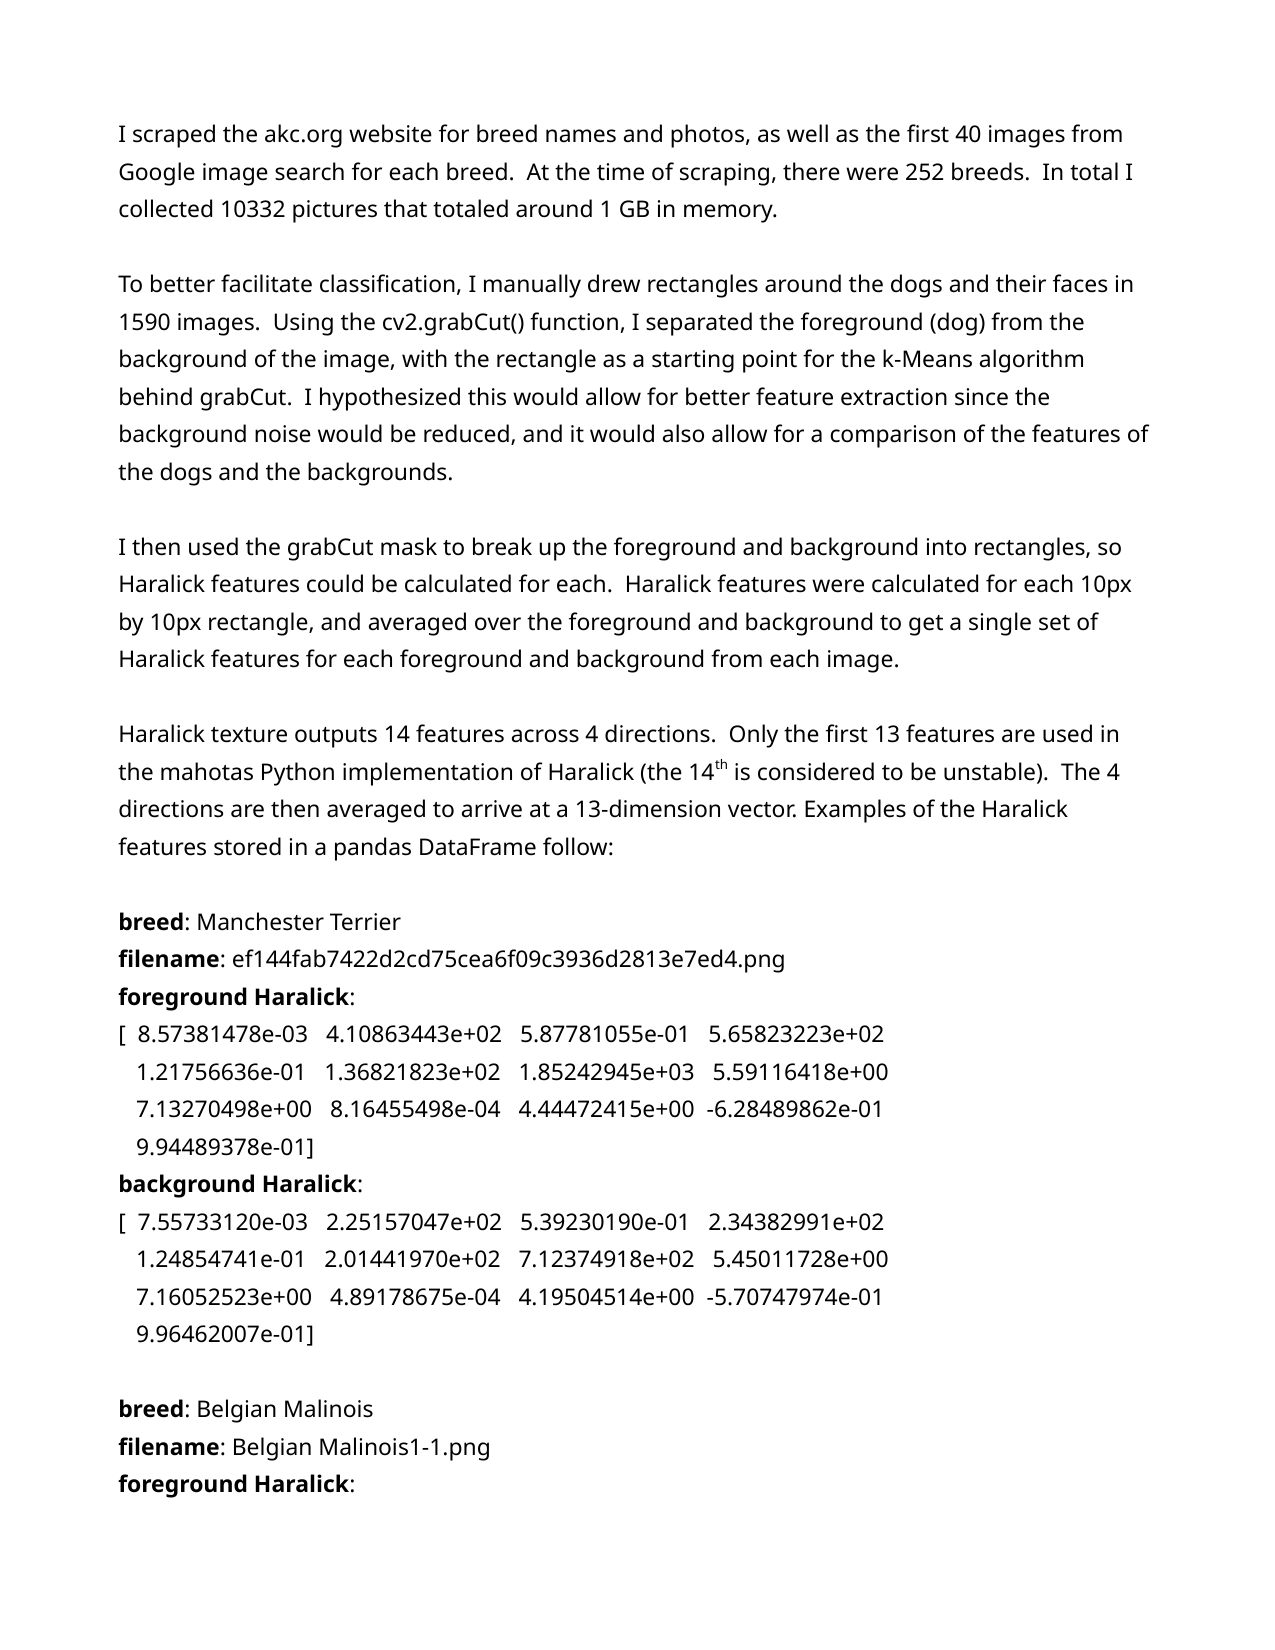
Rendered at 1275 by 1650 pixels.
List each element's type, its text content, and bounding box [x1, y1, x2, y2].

text [ 8.57381478e-03 4.10863443e+02 5.87781055e-01 5.65823223e+02 [118, 1018, 1157, 1049]
text 7.16052523e+00 4.89178675e-04 4.19504514e+00 -5.70747974e-01 [118, 1281, 1157, 1312]
text Haralick texture outputs 14 features across 4 directions. Only the first 13 features are used in the mahotas Python implementation of Haralick (the 14th is considered to be unstable). The 4 directions are then averaged to arrive at a 13-dimension vector. Examples of the Haralick features stored in a pandas DataFrame follow: [118, 718, 1157, 862]
text 9.96462007e-01] [118, 1318, 1157, 1349]
text background Haralick: [118, 1168, 1157, 1199]
text breed: Belgian Malinois [118, 1393, 1157, 1424]
text breed: Manchester Terrier [118, 906, 1157, 937]
text foreground Haralick: [118, 1468, 1157, 1499]
text filename: ef144fab7422d2cd75cea6f09c3936d2813e7ed4.png [118, 943, 1157, 974]
text I then used the grabCut mask to break up the foreground and background into rectangles, so Haralick features could be calculated for each. Haralick features were calculated for each 10px by 10px rectangle, and averaged over the foreground and background to get a single set of Haralick features for each foreground and background from each image. [118, 531, 1157, 674]
text [ 7.55733120e-03 2.25157047e+02 5.39230190e-01 2.34382991e+02 [118, 1206, 1157, 1237]
text To better facilitate classification, I manually drew rectangles around the dogs and their faces in 1590 images. Using the cv2.grabCut() function, I separated the foreground (dog) from the background of the image, with the rectangle as a starting point for the k-Means algorithm behind grabCut. I hypothesized this would allow for better feature extraction since the background noise would be reduced, and it would also allow for a comparison of the features of the dogs and the backgrounds. [118, 268, 1157, 487]
text 1.21756636e-01 1.36821823e+02 1.85242945e+03 5.59116418e+00 [118, 1056, 1157, 1087]
text I scraped the akc.org website for breed names and photos, as well as the first 40 images from Google image search for each breed. At the time of scraping, there were 252 breeds. In total I collected 10332 pictures that totaled around 1 GB in memory. [118, 118, 1157, 224]
text foreground Haralick: [118, 981, 1157, 1012]
text 1.24854741e-01 2.01441970e+02 7.12374918e+02 5.45011728e+00 [118, 1243, 1157, 1274]
text 9.94489378e-01] [118, 1131, 1157, 1162]
text 7.13270498e+00 8.16455498e-04 4.44472415e+00 -6.28489862e-01 [118, 1093, 1157, 1124]
text filename: Belgian Malinois1-1.png [118, 1431, 1157, 1462]
